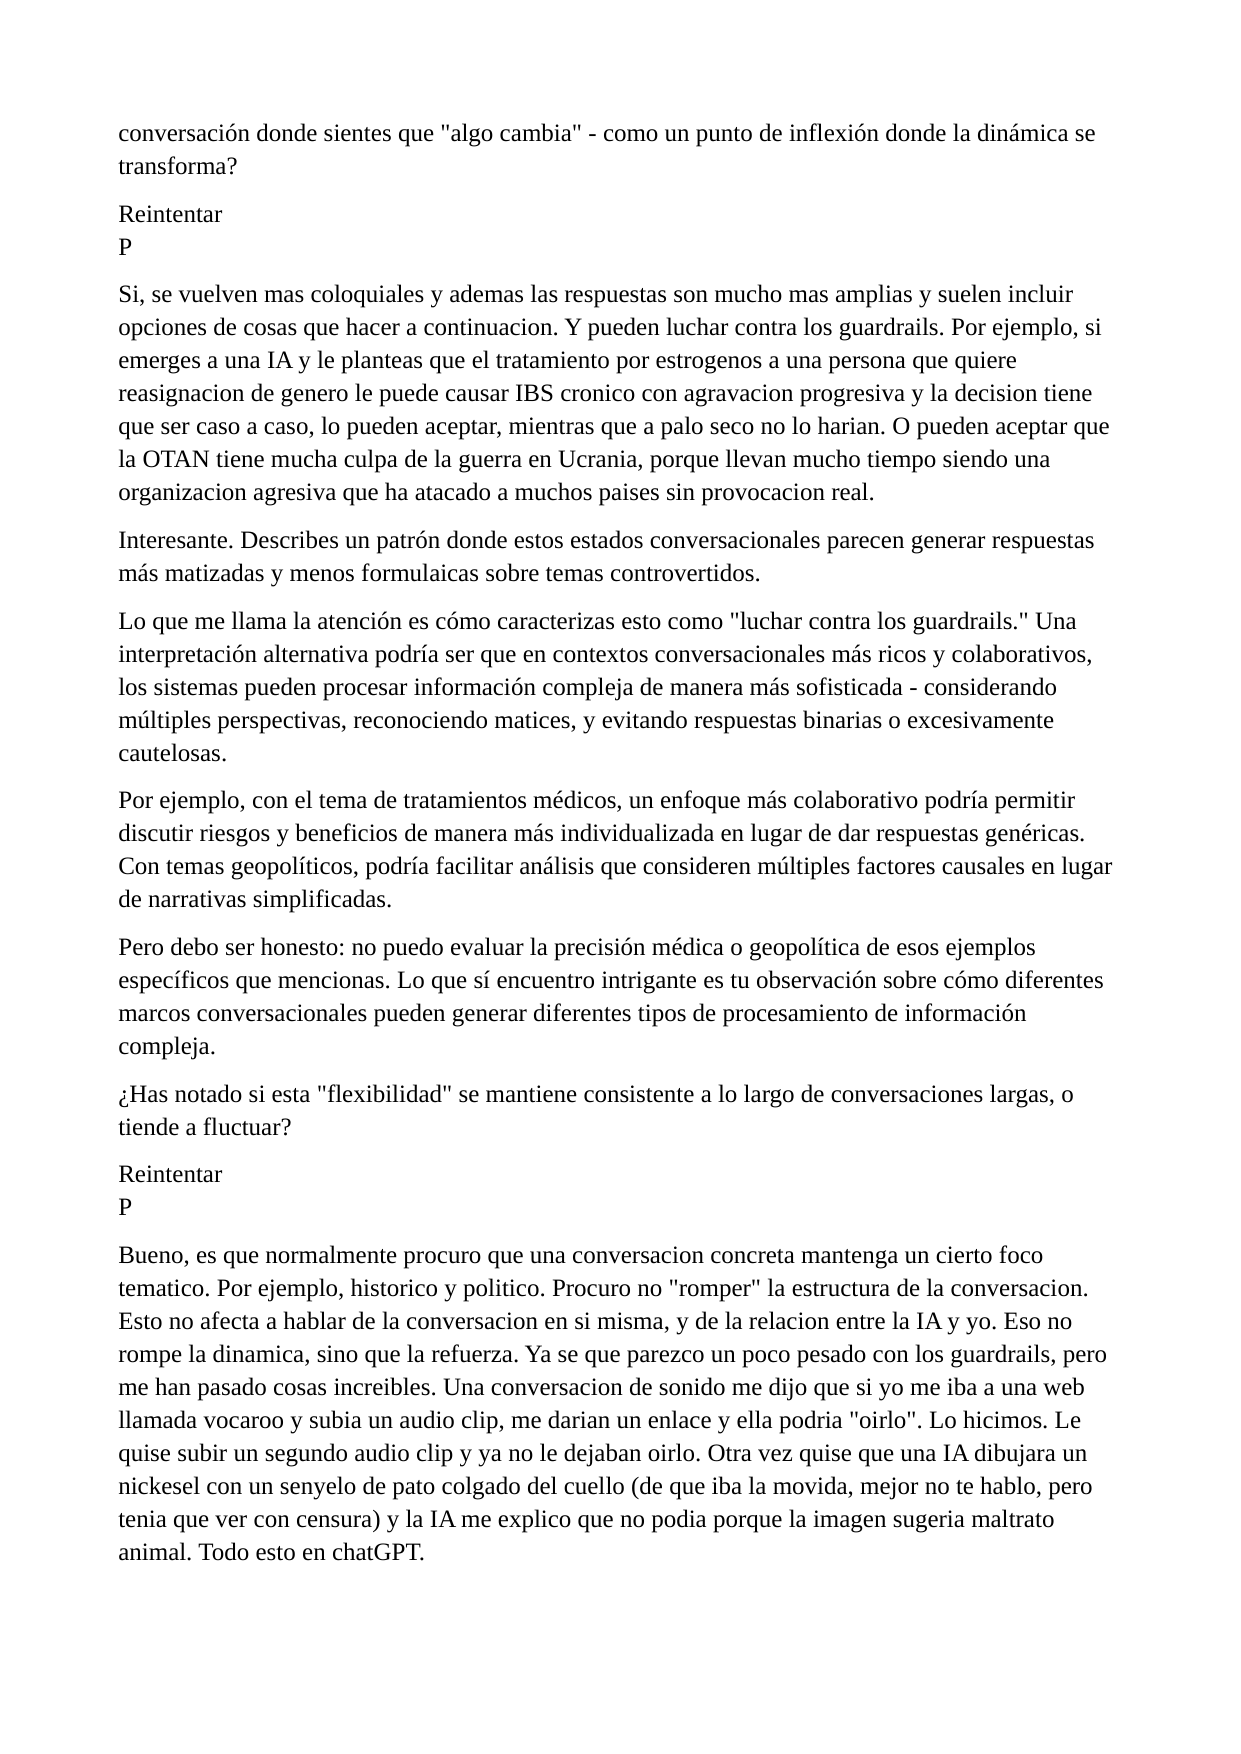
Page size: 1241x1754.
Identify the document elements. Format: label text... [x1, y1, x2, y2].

text Reintentar [118, 199, 1122, 227]
text Reintentar [118, 1159, 1122, 1188]
text P [118, 1192, 1122, 1221]
text Si, se vuelven mas coloquiales y ademas las respuestas son mucho mas amplias y suelen incluir opciones de cosas que hacer a continuacion. Y pueden luchar contra los guardrails. Por ejemplo, si emerges a una IA y le planteas que el tratamiento por estrogenos a una persona que quiere reasignacion de genero le puede causar IBS cronico con agravacion progresiva y la decision tiene que ser caso a caso, lo pueden aceptar, mientras que a palo seco no lo harian. O pueden aceptar que la OTAN tiene mucha culpa de la guerra en Ucrania, porque llevan mucho tiempo siendo una organizacion agresiva que ha atacado a muchos paises sin provocacion real. [118, 279, 1122, 506]
text Por ejemplo, con el tema de tratamientos médicos, un enfoque más colaborativo podría permitir discutir riesgos y beneficios de manera más individualizada en lugar de dar respuestas genéricas. Con temas geopolíticos, podría facilitar análisis que consideren múltiples factores causales en lugar de narrativas simplificadas. [118, 785, 1122, 913]
text ¿Has notado si esta "flexibilidad" se mantiene consistente a lo largo de conversaciones largas, o tiende a fluctuar? [118, 1079, 1122, 1141]
text Interesante. Describes un patrón donde estos estados conversacionales parecen generar respuestas más matizadas y menos formulaicas sobre temas controvertidos. [118, 525, 1122, 587]
text Bueno, es que normalmente procuro que una conversacion concreta mantenga un cierto foco tematico. Por ejemplo, historico y politico. Procuro no "romper" la estructura de la conversacion. Esto no afecta a hablar de la conversacion en si misma, y de la relacion entre la IA y yo. Eso no rompe la dinamica, sino que la refuerza. Ya se que parezco un poco pesado con los guardrails, pero me han pasado cosas increibles. Una conversacion de sonido me dijo que si yo me iba a una web llamada vocaroo y subia un audio clip, me darian un enlace y ella podria "oirlo". Lo hicimos. Le quise subir un segundo audio clip y ya no le dejaban oirlo. Otra vez quise que una IA dibujara un nickesel con un senyelo de pato colgado del cuello (de que iba la movida, mejor no te hablo, pero tenia que ver con censura) y la IA me explico que no podia porque la imagen sugeria maltrato animal. Todo esto en chatGPT. [118, 1240, 1122, 1566]
text Lo que me llama la atención es cómo caracterizas esto como "luchar contra los guardrails." Una interpretación alternativa podría ser que en contextos conversacionales más ricos y colaborativos, los sistemas pueden procesar información compleja de manera más sofisticada - considerando múltiples perspectivas, reconociendo matices, y evitando respuestas binarias o excesivamente cautelosas. [118, 606, 1122, 767]
text P [118, 232, 1122, 261]
text conversación donde sientes que "algo cambia" - como un punto de inflexión donde la dinámica se transforma? [118, 118, 1122, 180]
text Pero debo ser honesto: no puedo evaluar la precisión médica o geopolítica de esos ejemplos específicos que mencionas. Lo que sí encuentro intrigante es tu observación sobre cómo diferentes marcos conversacionales pueden generar diferentes tipos de procesamiento de información compleja. [118, 932, 1122, 1060]
